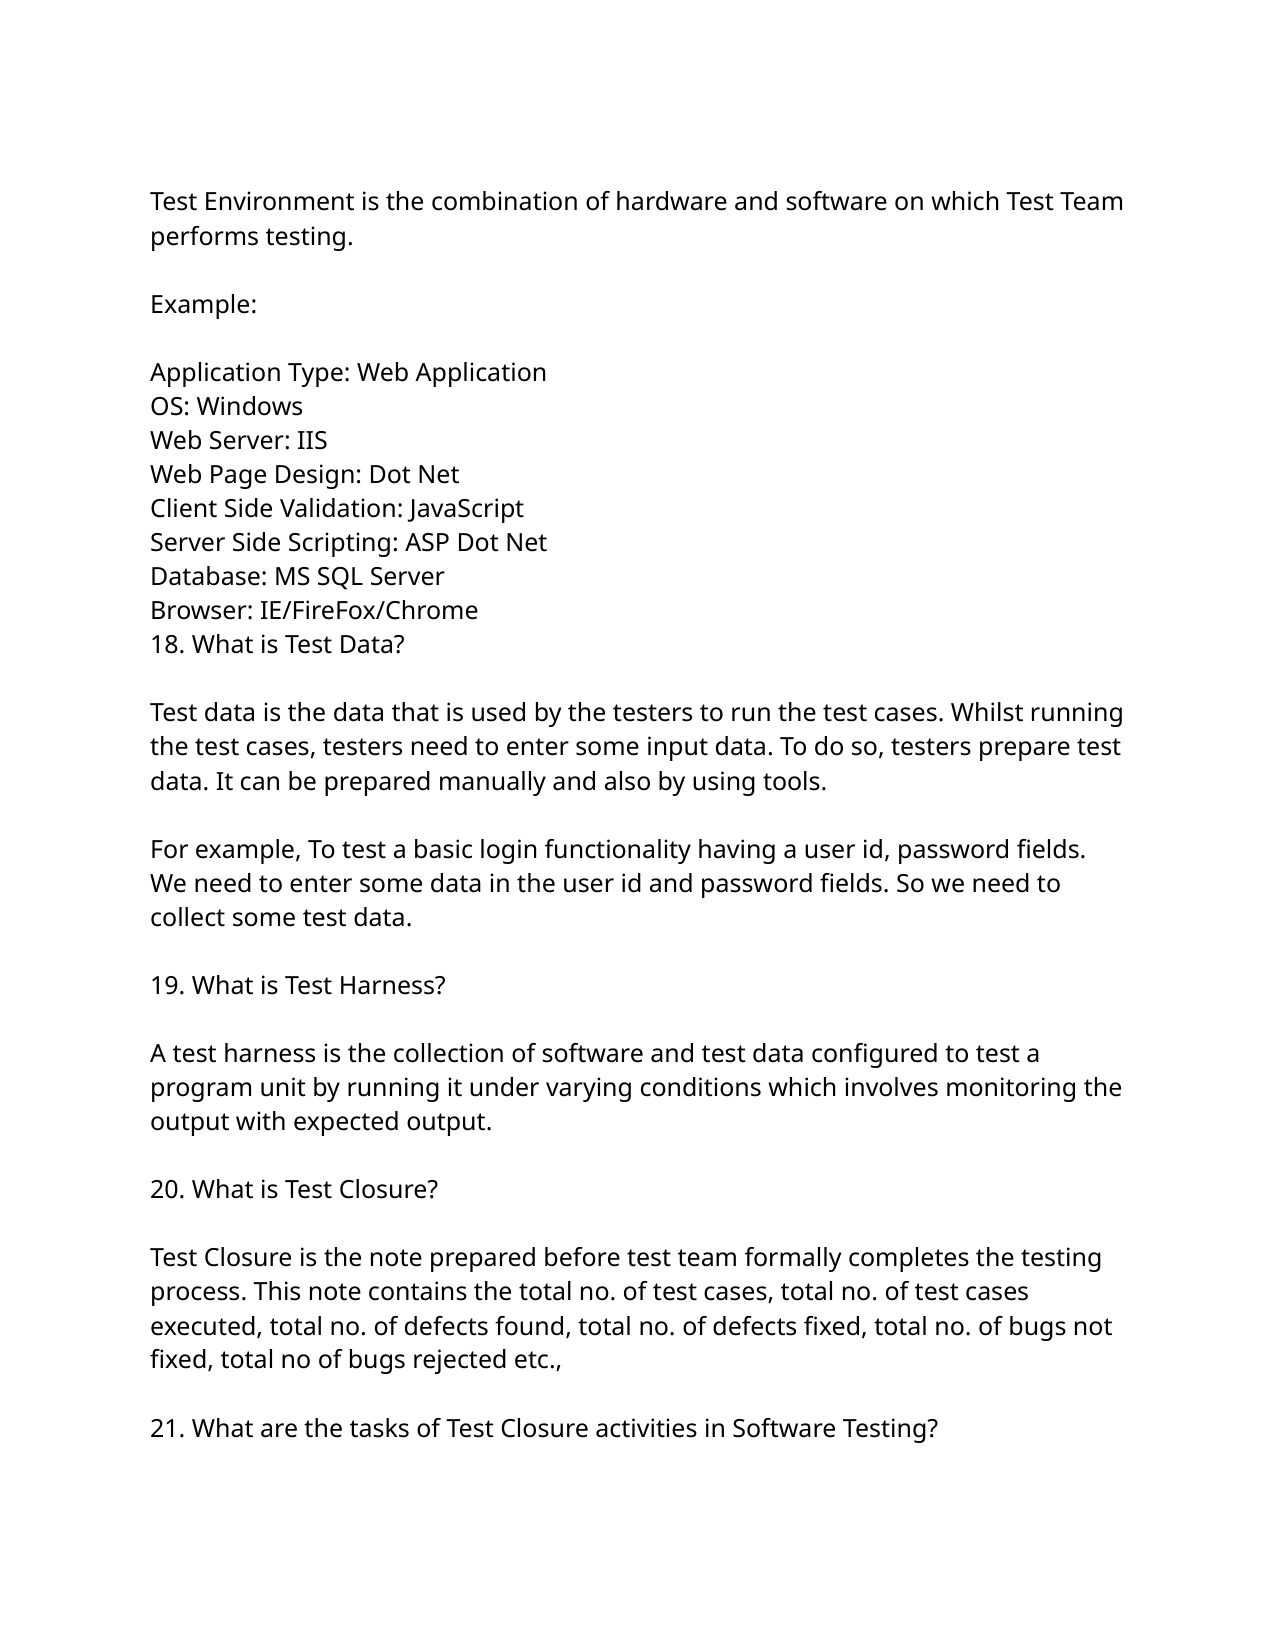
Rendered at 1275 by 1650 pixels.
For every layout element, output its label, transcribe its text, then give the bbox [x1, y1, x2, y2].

text 19. What is Test Harness? [150, 967, 1125, 1002]
text For example, To test a basic login functionality having a user id, password fields. We need to enter some data in the user id and password fields. So we need to collect some test data. [150, 831, 1125, 933]
text Client Side Validation: JavaScript [150, 491, 1125, 525]
text 18. What is Test Data? [150, 627, 1125, 661]
text Web Server: IIS [150, 422, 1125, 457]
text Server Side Scripting: ASP Dot Net [150, 525, 1125, 559]
text 21. What are the tasks of Test Closure activities in Software Testing? [150, 1410, 1125, 1444]
text Web Page Design: Dot Net [150, 457, 1125, 491]
text Test Environment is the combination of hardware and software on which Test Team performs testing. [150, 184, 1125, 252]
text Database: MS SQL Server [150, 559, 1125, 593]
text OS: Windows [150, 388, 1125, 422]
text Example: [150, 286, 1125, 320]
text Browser: IE/FireFox/Chrome [150, 593, 1125, 627]
text Application Type: Web Application [150, 354, 1125, 388]
text A test harness is the collection of software and test data configured to test a program unit by running it under varying conditions which involves monitoring the output with expected output. [150, 1036, 1125, 1138]
text Test data is the data that is used by the testers to run the test cases. Whilst running the test cases, testers need to enter some input data. To do so, testers prepare test data. It can be prepared manually and also by using tools. [150, 695, 1125, 797]
text Test Closure is the note prepared before test team formally completes the testing process. This note contains the total no. of test cases, total no. of test cases executed, total no. of defects found, total no. of defects fixed, total no. of bugs not fixed, total no of bugs rejected etc., [150, 1240, 1125, 1376]
text 20. What is Test Closure? [150, 1172, 1125, 1206]
